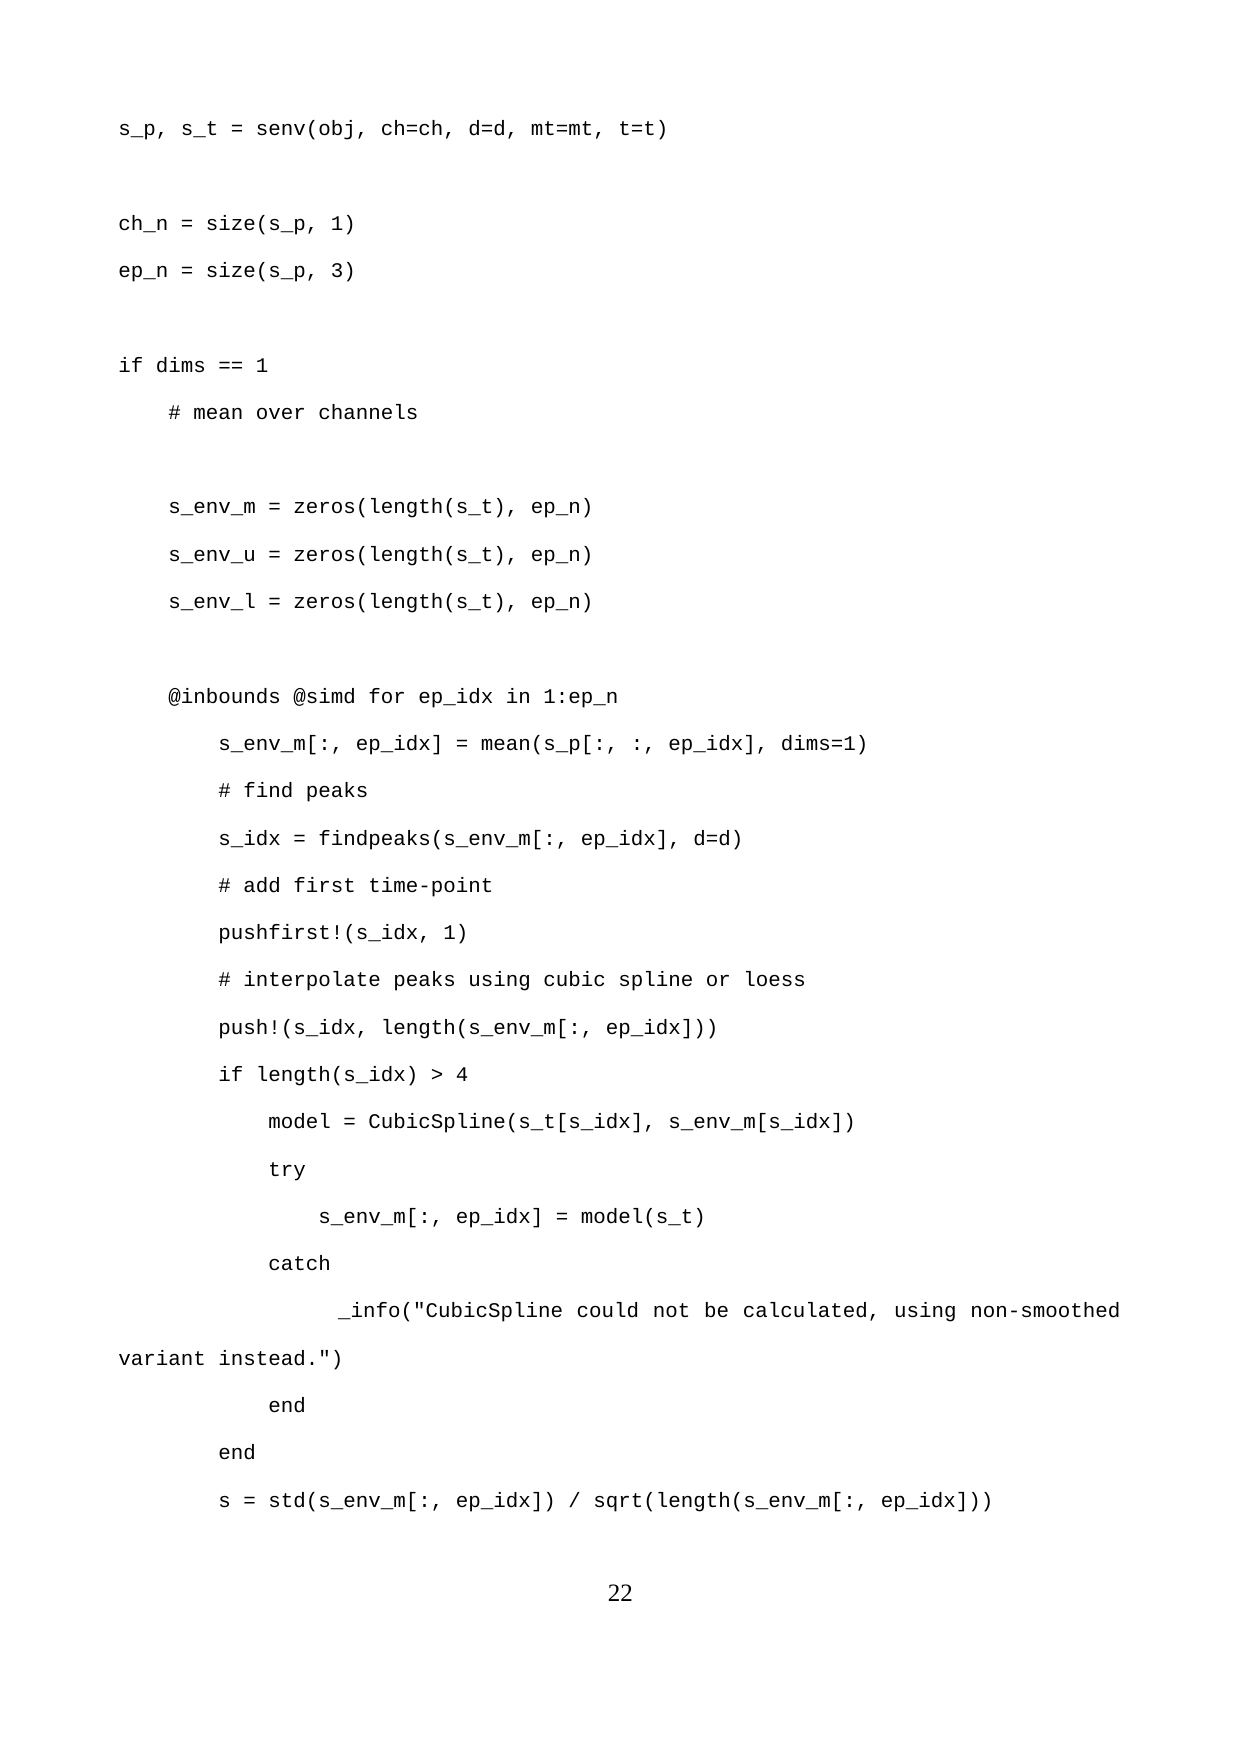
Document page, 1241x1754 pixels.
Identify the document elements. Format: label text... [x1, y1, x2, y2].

text ep_n = size(s_p, 3) [118, 260, 1122, 284]
text if dims == 1 [118, 354, 1122, 378]
text s_env_m = zeros(length(s_t), ep_n) [118, 496, 1122, 520]
text # mean over channels [118, 402, 1122, 426]
text end [118, 1442, 1122, 1466]
text s_env_l = zeros(length(s_t), ep_n) [118, 591, 1122, 615]
text s_p, s_t = senv(obj, ch=ch, d=d, mt=mt, t=t) [118, 118, 1122, 142]
text s_env_u = zeros(length(s_t), ep_n) [118, 544, 1122, 567]
text push!(s_idx, length(s_env_m[:, ep_idx])) [118, 1017, 1122, 1040]
text end [118, 1395, 1122, 1419]
text # add first time-point [118, 875, 1122, 898]
text s_env_m[:, ep_idx] = mean(s_p[:, :, ep_idx], dims=1) [118, 733, 1122, 757]
text s_env_m[:, ep_idx] = model(s_t) [118, 1206, 1122, 1229]
text # interpolate peaks using cubic spline or loess [118, 969, 1122, 993]
text _info("CubicSpline could not be calculated, using non-smoothed variant instead.") [118, 1300, 1122, 1371]
text ch_n = size(s_p, 1) [118, 213, 1122, 236]
text @inbounds @simd for ep_idx in 1:ep_n [118, 686, 1122, 709]
text s_idx = findpeaks(s_env_m[:, ep_idx], d=d) [118, 827, 1122, 851]
text catch [118, 1253, 1122, 1277]
text model = CubicSpline(s_t[s_idx], s_env_m[s_idx]) [118, 1111, 1122, 1135]
text if length(s_idx) > 4 [118, 1064, 1122, 1088]
text pushfirst!(s_idx, 1) [118, 922, 1122, 946]
text s = std(s_env_m[:, ep_idx]) / sqrt(length(s_env_m[:, ep_idx])) [118, 1489, 1122, 1513]
text # find peaks [118, 780, 1122, 804]
text try [118, 1158, 1122, 1182]
